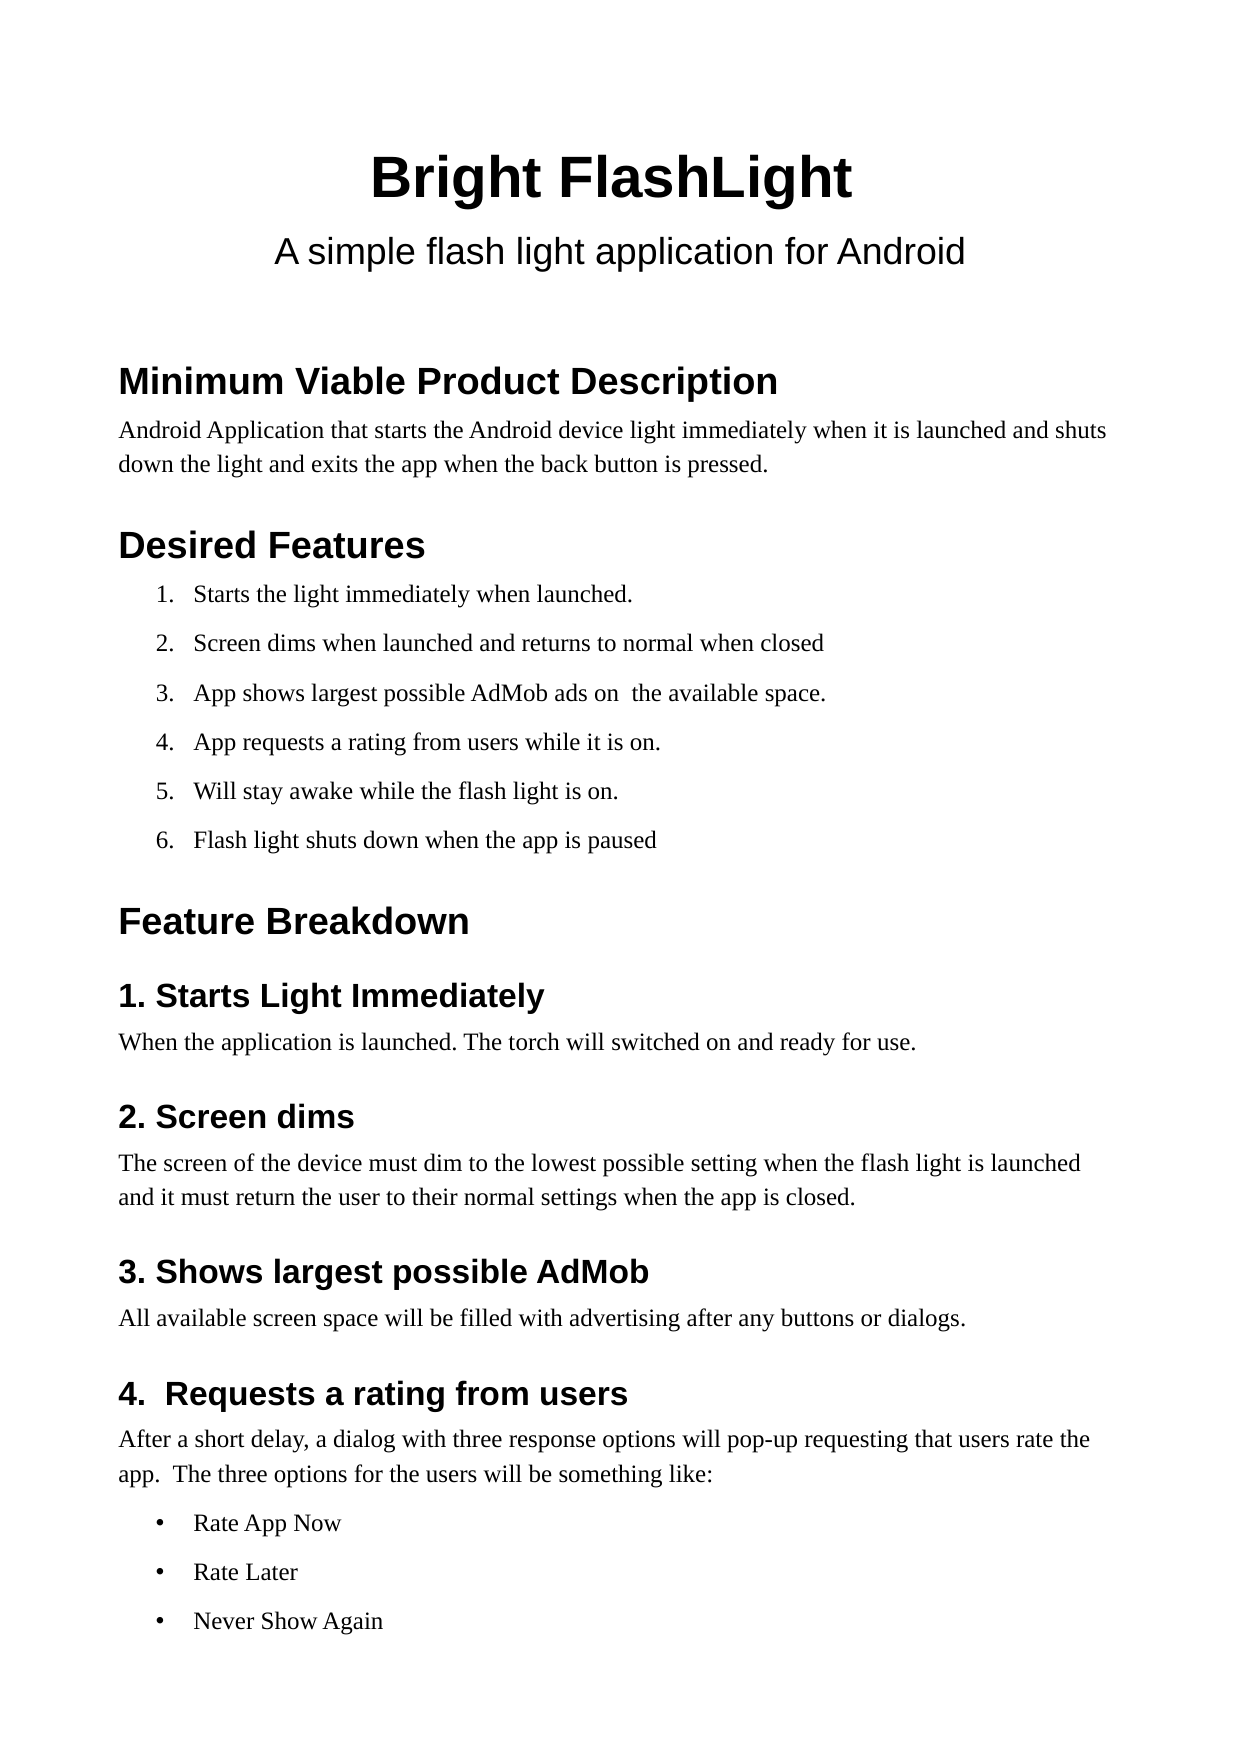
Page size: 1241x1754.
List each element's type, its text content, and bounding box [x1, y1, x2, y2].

title Bright FlashLight [118, 143, 1122, 210]
list Will stay awake while the flash light is on. [156, 776, 1122, 804]
list Starts the light immediately when launched. [156, 579, 1122, 608]
text The screen of the device must dim to the lowest possible setting when the flash light is launched and it must return the user to their normal settings when the app is closed. [118, 1148, 1122, 1211]
subtitle A simple flash light application for Android [118, 229, 1122, 272]
list Never Show Again [156, 1606, 1122, 1635]
subtitle Desired Features [118, 523, 1122, 567]
subtitle 3. Shows largest possible AdMob [118, 1252, 1122, 1291]
list Flash light shuts down when the app is paused [156, 825, 1122, 853]
list Rate Later [156, 1557, 1122, 1586]
list Screen dims when launched and returns to normal when closed [156, 628, 1122, 657]
text Android Application that starts the Android device light immediately when it is launched and shuts down the light and exits the app when the back button is pressed. [118, 415, 1122, 478]
text All available screen space will be filled with advertising after any buttons or dialogs. [118, 1303, 1122, 1332]
list App requests a rating from users while it is on. [156, 727, 1122, 755]
subtitle Feature Breakdown [118, 899, 1122, 942]
list App shows largest possible AdMob ads on the available space. [156, 678, 1122, 706]
list Rate App Now [156, 1508, 1122, 1537]
subtitle 2. Screen dims [118, 1097, 1122, 1136]
text When the application is launched. The torch will switched on and ready for use. [118, 1027, 1122, 1056]
text After a short delay, a dialog with three response options will pop-up requesting that users rate the app. The three options for the users will be something like: [118, 1424, 1122, 1488]
subtitle 4. Requests a rating from users [118, 1373, 1122, 1412]
subtitle 1. Starts Light Immediately [118, 976, 1122, 1014]
subtitle Minimum Viable Product Description [118, 359, 1122, 402]
